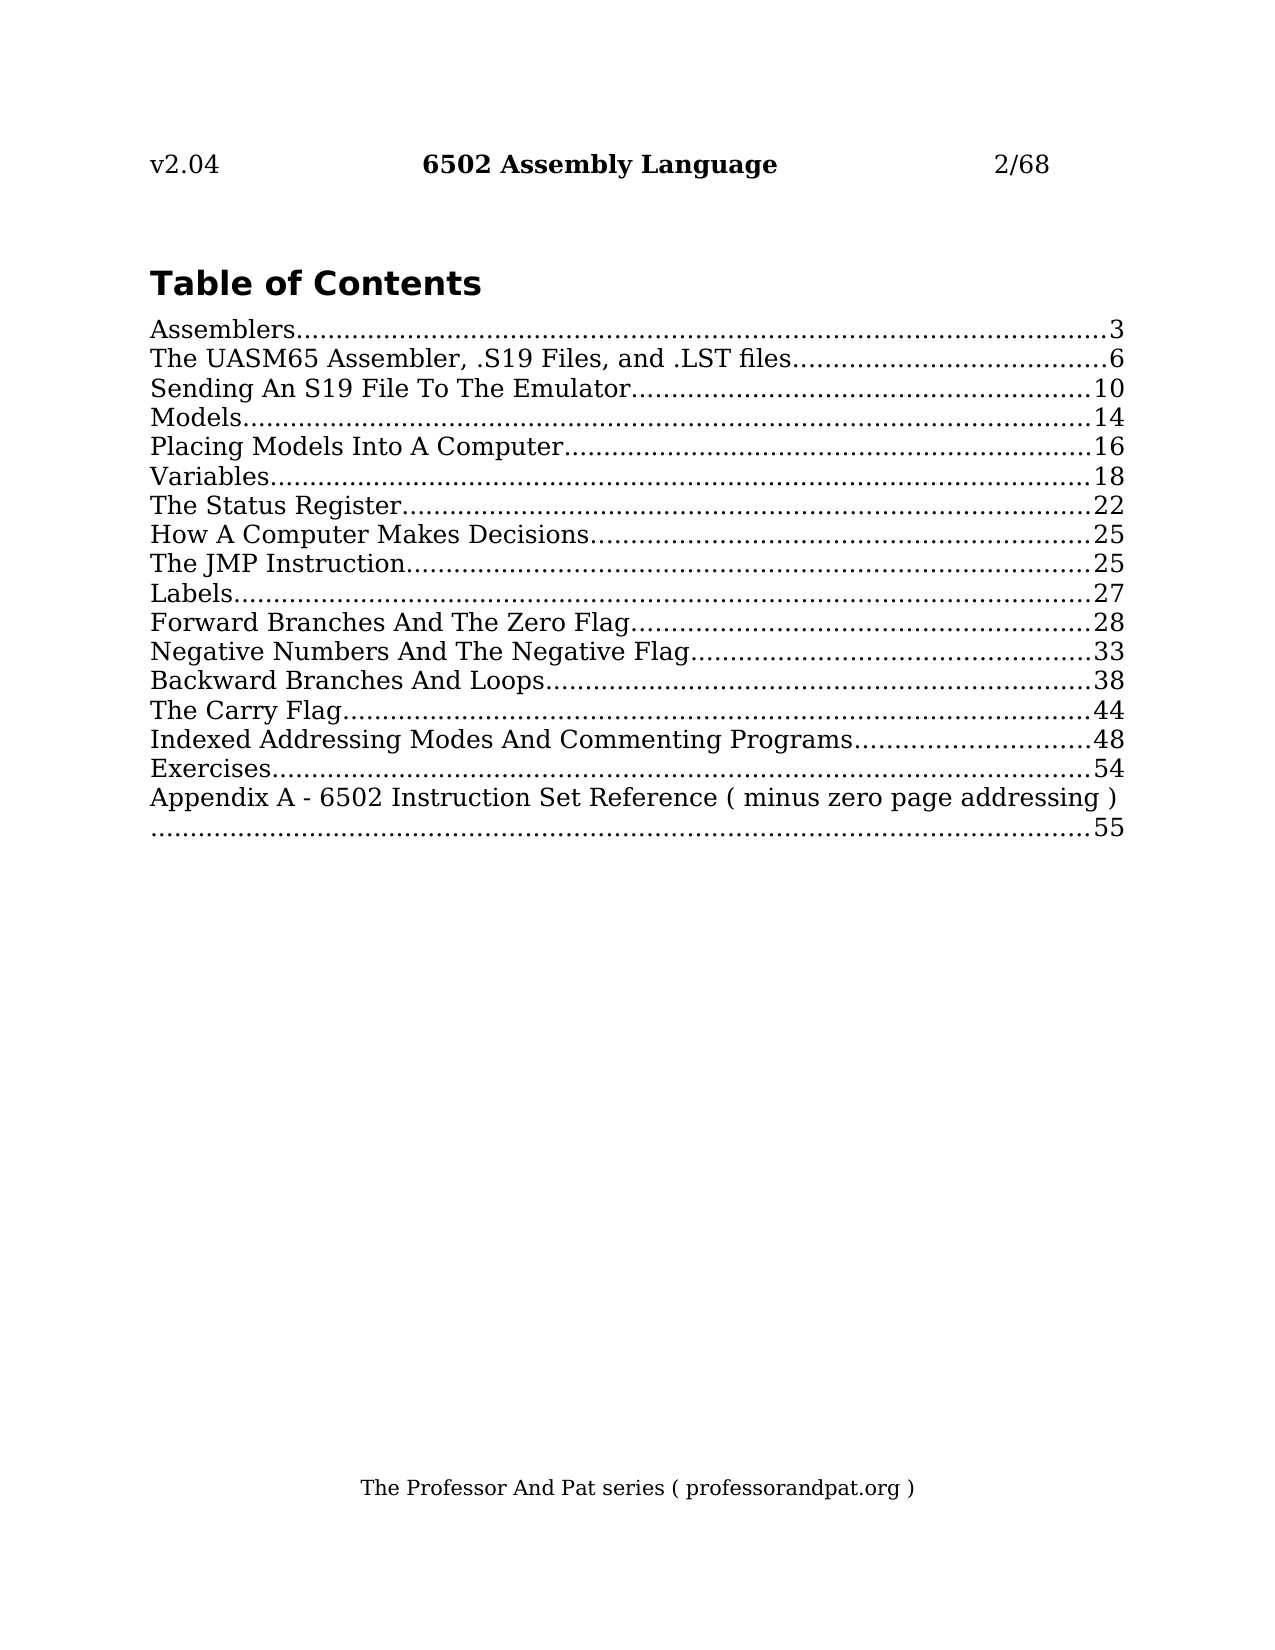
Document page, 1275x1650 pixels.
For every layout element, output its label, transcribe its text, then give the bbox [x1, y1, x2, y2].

text Forward Branches And The Zero Flag 28 [150, 608, 1125, 637]
text How A Computer Makes Decisions 25 [150, 520, 1125, 549]
text The Status Register 22 [150, 491, 1125, 520]
text The Carry Flag 44 [150, 696, 1125, 725]
text Exercises 54 [150, 754, 1125, 784]
text The UASM65 Assembler, .S19 Files, and .LST files 6 [150, 344, 1125, 374]
text Sending An S19 File To The Emulator 10 [150, 374, 1125, 403]
text Labels 27 [150, 579, 1125, 608]
text Assemblers 3 [150, 315, 1125, 344]
text Variables 18 [150, 462, 1125, 491]
text Backward Branches And Loops 38 [150, 667, 1125, 696]
text Models 14 [150, 403, 1125, 432]
text The JMP Instruction 25 [150, 549, 1125, 579]
text Appendix A - 6502 Instruction Set Reference ( minus zero page addressing ) 55 [150, 784, 1125, 842]
text Indexed Addressing Modes And Commenting Programs 48 [150, 725, 1125, 754]
text Placing Models Into A Computer 16 [150, 432, 1125, 462]
text Negative Numbers And The Negative Flag 33 [150, 637, 1125, 667]
subtitle Table of Contents [150, 264, 1125, 303]
